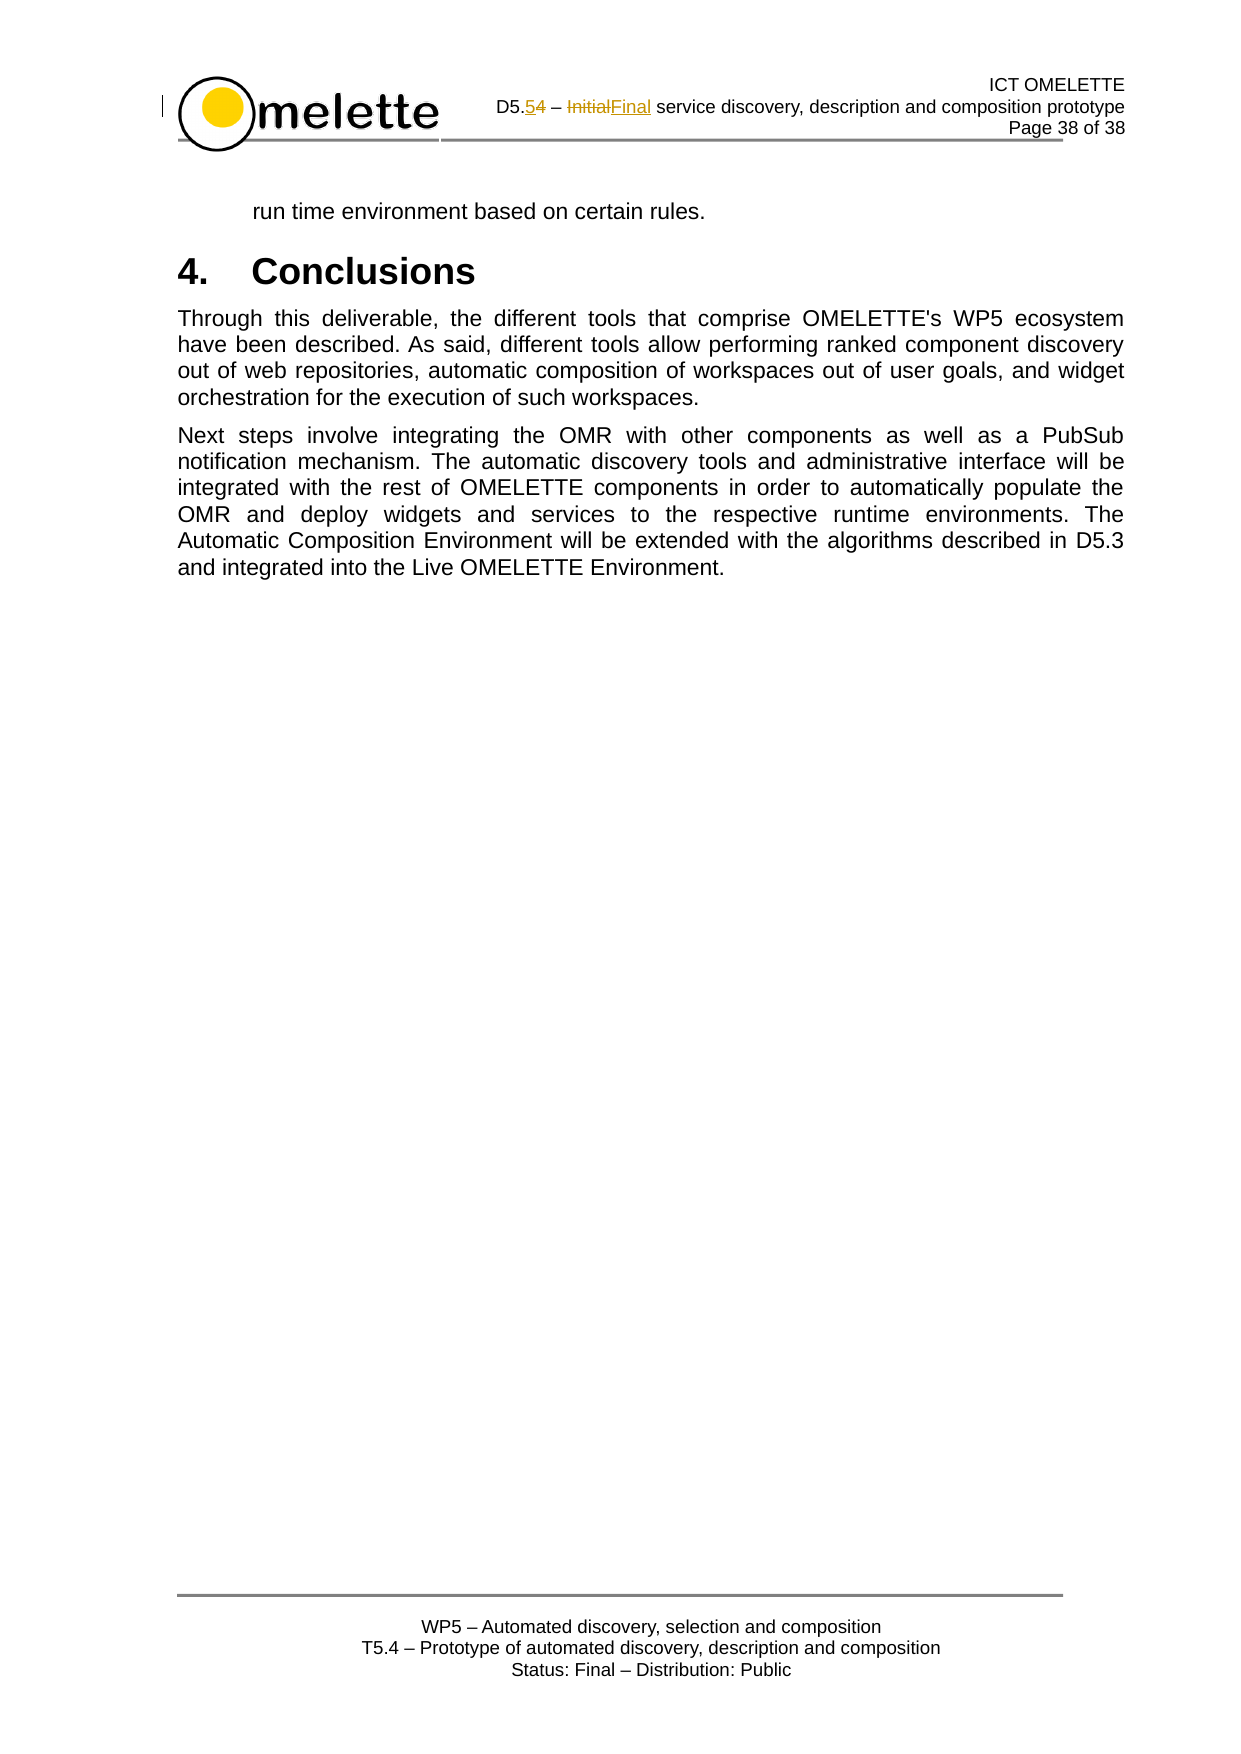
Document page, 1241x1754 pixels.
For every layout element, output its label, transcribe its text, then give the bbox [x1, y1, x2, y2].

text Next steps involve integrating the OMR with other components as well as a PubSub notification mechanism. The automatic discovery tools and administrative interface will be integrated with the rest of OMELETTE components in order to automatically populate the OMR and deploy widgets and services to the respective runtime environments. The Automatic Composition Environment will be extended with the algorithms described in D5.3 and integrated into the Live OMELETTE Environment. [177, 422, 1125, 580]
text Through this deliverable, the different tools that comprise OMELETTE's WP5 ecosystem have been described. As said, different tools allow performing ranked component discovery out of web repositories, automatic composition of workspaces out of user goals, and widget orchestration for the execution of such workspaces. [177, 304, 1125, 410]
list run time environment based on certain rules. [215, 198, 1125, 224]
picture [178, 76, 439, 152]
subtitle Conclusions [177, 249, 1125, 293]
